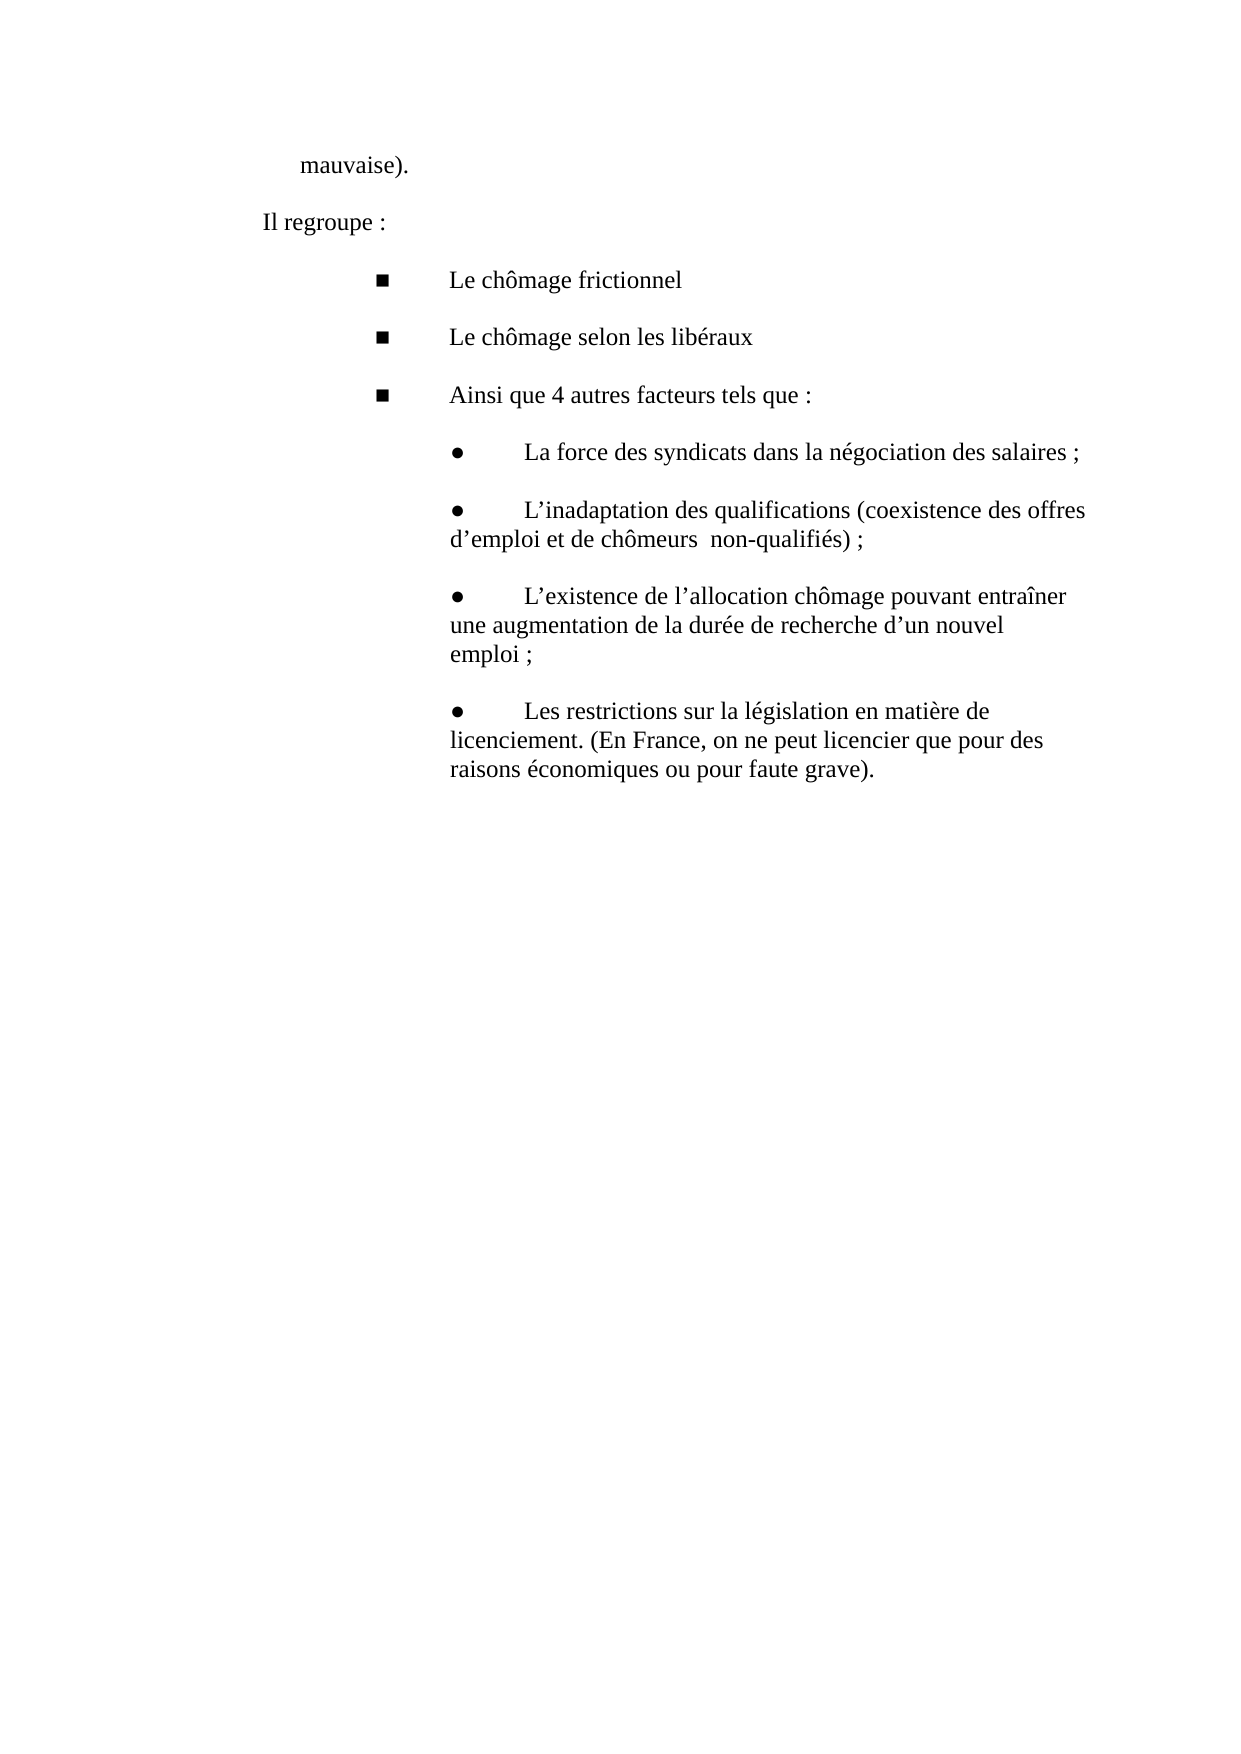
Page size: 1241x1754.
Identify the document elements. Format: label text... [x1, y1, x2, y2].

list Le chômage frictionnel [375, 265, 1090, 294]
text Il regroupe : [262, 207, 1090, 236]
text mauvaise). [262, 150, 1090, 179]
list L’inadaptation des qualifications (coexistence des offres d’emploi et de chômeurs non-qualifiés) ; [450, 495, 1090, 552]
list Ainsi que 4 autres facteurs tels que : [375, 380, 1090, 409]
list La force des syndicats dans la négociation des salaires ; [450, 437, 1090, 466]
list Les restrictions sur la législation en matière de licenciement. (En France, on ne peut licencier que pour des raisons économiques ou pour faute grave). [450, 696, 1090, 782]
list L’existence de l’allocation chômage pouvant entraîner une augmentation de la durée de recherche d’un nouvel emploi ; [450, 581, 1090, 667]
list Le chômage selon les libéraux [375, 322, 1090, 351]
